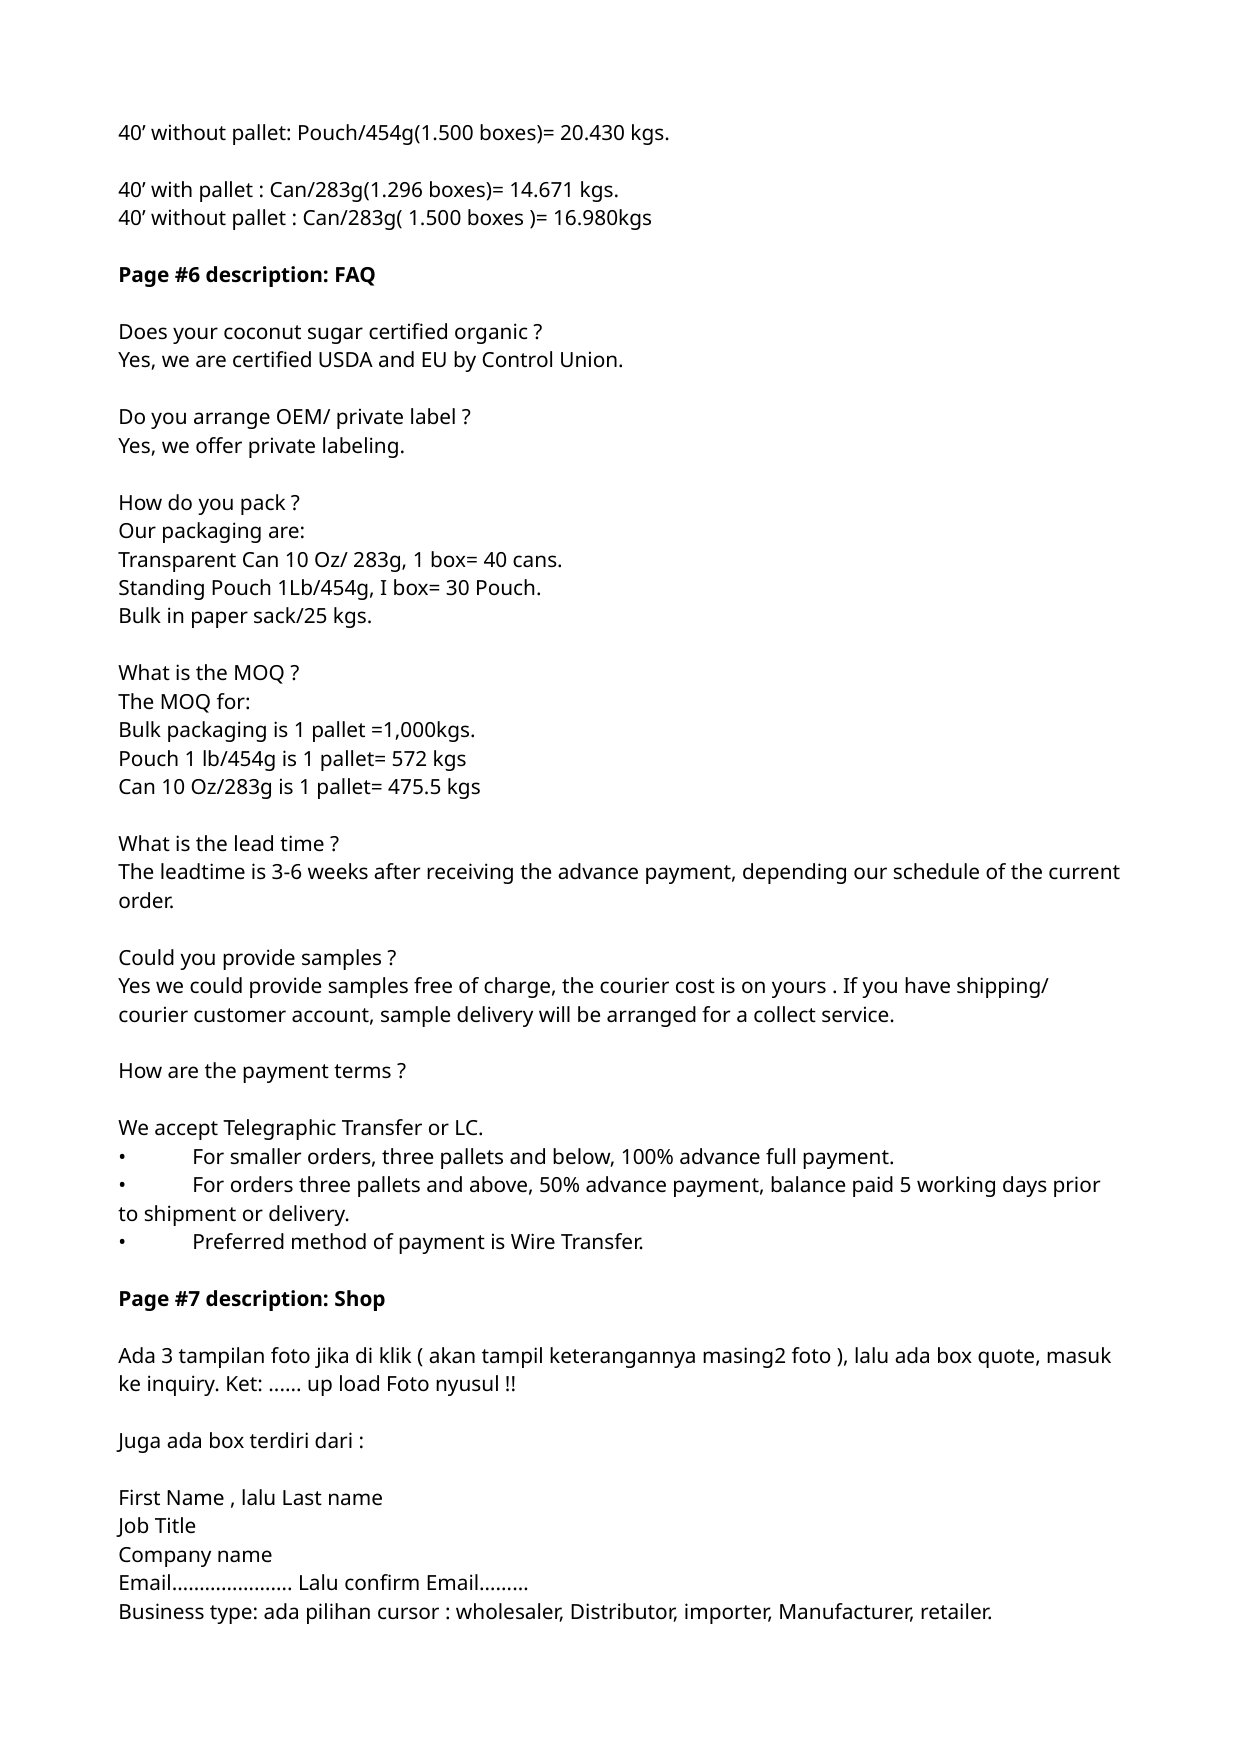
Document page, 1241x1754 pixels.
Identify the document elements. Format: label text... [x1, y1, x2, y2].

text Yes, we offer private labeling. [118, 431, 1122, 459]
text Our packaging are: [118, 516, 1122, 545]
text Page #7 description: Shop [118, 1284, 1122, 1312]
text Job Title [118, 1512, 1122, 1540]
text Yes, we are certified USDA and EU by Control Union. [118, 346, 1122, 374]
text Juga ada box terdiri dari : [118, 1426, 1122, 1455]
text We accept Telegraphic Transfer or LC. [118, 1113, 1122, 1142]
text The leadtime is 3-6 weeks after receiving the advance payment, depending our schedule of the current order. [118, 857, 1122, 914]
text Ada 3 tampilan foto jika di klik ( akan tampil keterangannya masing2 foto ), lalu ada box quote, masuk ke inquiry. Ket: ...... up load Foto nyusul !! [118, 1341, 1122, 1398]
text The MOQ for: [118, 687, 1122, 715]
text Yes we could provide samples free of charge, the courier cost is on yours . If you have shipping/ courier customer account, sample delivery will be arranged for a collect service. [118, 971, 1122, 1028]
text Page #6 description: FAQ [118, 260, 1122, 289]
text Pouch 1 lb/454g is 1 pallet= 572 kgs [118, 744, 1122, 772]
text Bulk packaging is 1 pallet =1,000kgs. [118, 715, 1122, 744]
text 40’ with pallet : Can/283g(1.296 boxes)= 14.671 kgs. [118, 175, 1122, 203]
text Bulk in paper sack/25 kgs. [118, 602, 1122, 630]
text What is the lead time ? [118, 829, 1122, 857]
text Does your coconut sugar certified organic ? [118, 317, 1122, 346]
text Could you provide samples ? [118, 943, 1122, 971]
text Business type: ada pilihan cursor : wholesaler, Distributor, importer, Manufacturer, retailer. [118, 1597, 1122, 1625]
text • For orders three pallets and above, 50% advance payment, balance paid 5 working days prior to shipment or delivery. [118, 1170, 1122, 1227]
text How are the payment terms ? [118, 1057, 1122, 1085]
text Email…………………. Lalu confirm Email……… [118, 1568, 1122, 1597]
text Standing Pouch 1Lb/454g, I box= 30 Pouch. [118, 573, 1122, 602]
text Can 10 Oz/283g is 1 pallet= 475.5 kgs [118, 772, 1122, 801]
text First Name , lalu Last name [118, 1483, 1122, 1512]
text How do you pack ? [118, 488, 1122, 516]
text Do you arrange OEM/ private label ? [118, 402, 1122, 431]
text What is the MOQ ? [118, 658, 1122, 687]
text Company name [118, 1540, 1122, 1568]
text • Preferred method of payment is Wire Transfer. [118, 1227, 1122, 1256]
text 40’ without pallet: Pouch/454g(1.500 boxes)= 20.430 kgs. [118, 118, 1122, 147]
text Transparent Can 10 Oz/ 283g, 1 box= 40 cans. [118, 545, 1122, 573]
text • For smaller orders, three pallets and below, 100% advance full payment. [118, 1142, 1122, 1170]
text 40’ without pallet : Can/283g( 1.500 boxes )= 16.980kgs [118, 203, 1122, 232]
